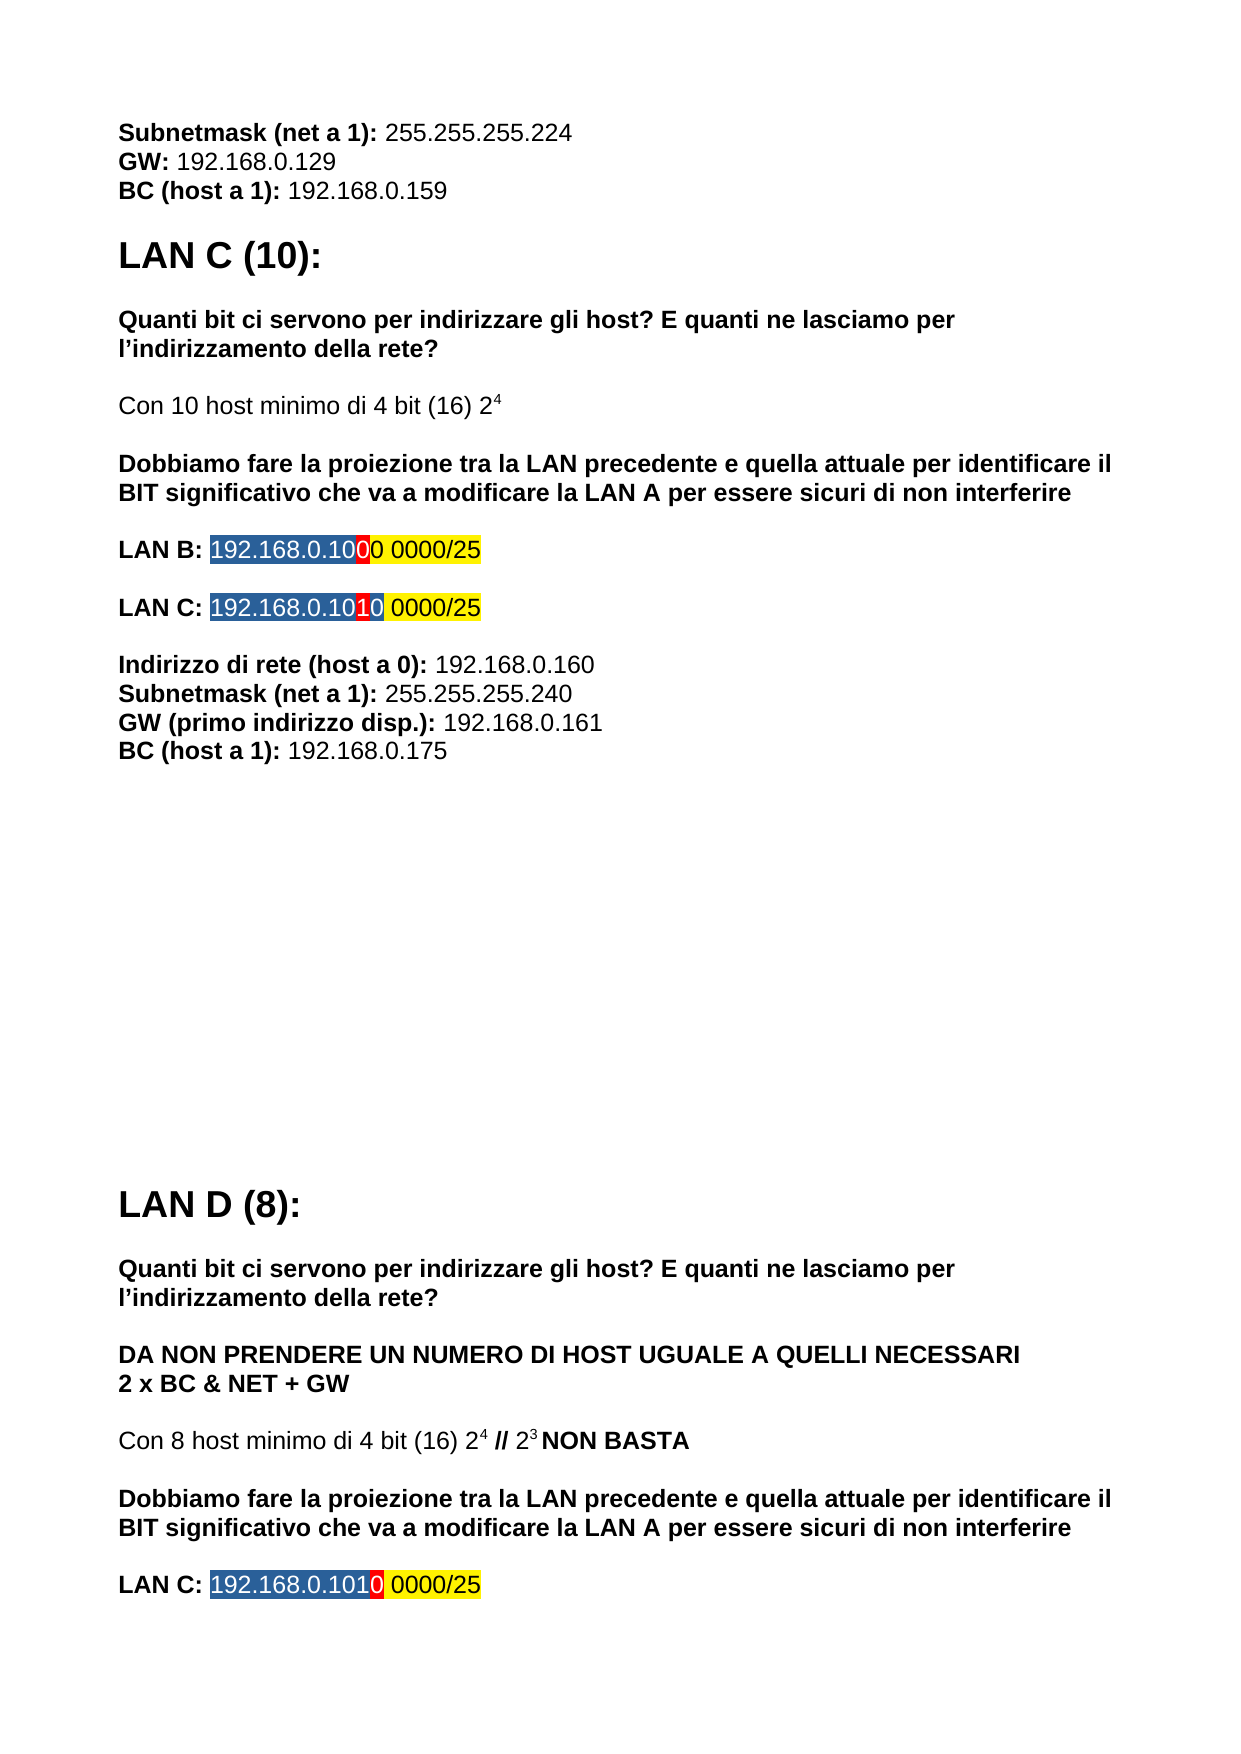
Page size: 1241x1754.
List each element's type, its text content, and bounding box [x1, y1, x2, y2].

text Subnetmask (net a 1): 255.255.255.224 [118, 118, 1122, 147]
text Con 8 host minimo di 4 bit (16) 24 // 23 NON BASTA [118, 1426, 1122, 1455]
text Dobbiamo fare la proiezione tra la LAN precedente e quella attuale per identificare il BIT significativo che va a modificare la LAN A per essere sicuri di non interferire [118, 1484, 1122, 1541]
text LAN C: 192.168.0.1010 0000/25 [118, 592, 1122, 621]
text DA NON PRENDERE UN NUMERO DI HOST UGUALE A QUELLI NECESSARI [118, 1340, 1122, 1369]
text Quanti bit ci servono per indirizzare gli host? E quanti ne lasciamo per l’indirizzamento della rete? [118, 1254, 1122, 1311]
text Dobbiamo fare la proiezione tra la LAN precedente e quella attuale per identificare il BIT significativo che va a modificare la LAN A per essere sicuri di non interferire [118, 449, 1122, 506]
text Con 10 host minimo di 4 bit (16) 24 [118, 391, 1122, 420]
text LAN C: 192.168.0.1010 0000/25 [118, 1570, 1122, 1599]
text LAN C (10): [118, 233, 1122, 276]
text GW (primo indirizzo disp.): 192.168.0.161 [118, 707, 1122, 736]
text Indirizzo di rete (host a 0): 192.168.0.160 [118, 650, 1122, 679]
text GW: 192.168.0.129 [118, 147, 1122, 176]
text LAN B: 192.168.0.1000 0000/25 [118, 535, 1122, 564]
text BC (host a 1): 192.168.0.175 [118, 736, 1122, 765]
text Quanti bit ci servono per indirizzare gli host? E quanti ne lasciamo per l’indirizzamento della rete? [118, 305, 1122, 362]
text Subnetmask (net a 1): 255.255.255.240 [118, 679, 1122, 707]
text 2 x BC & NET + GW [118, 1369, 1122, 1397]
text BC (host a 1): 192.168.0.159 [118, 176, 1122, 204]
text LAN D (8): [118, 1182, 1122, 1225]
